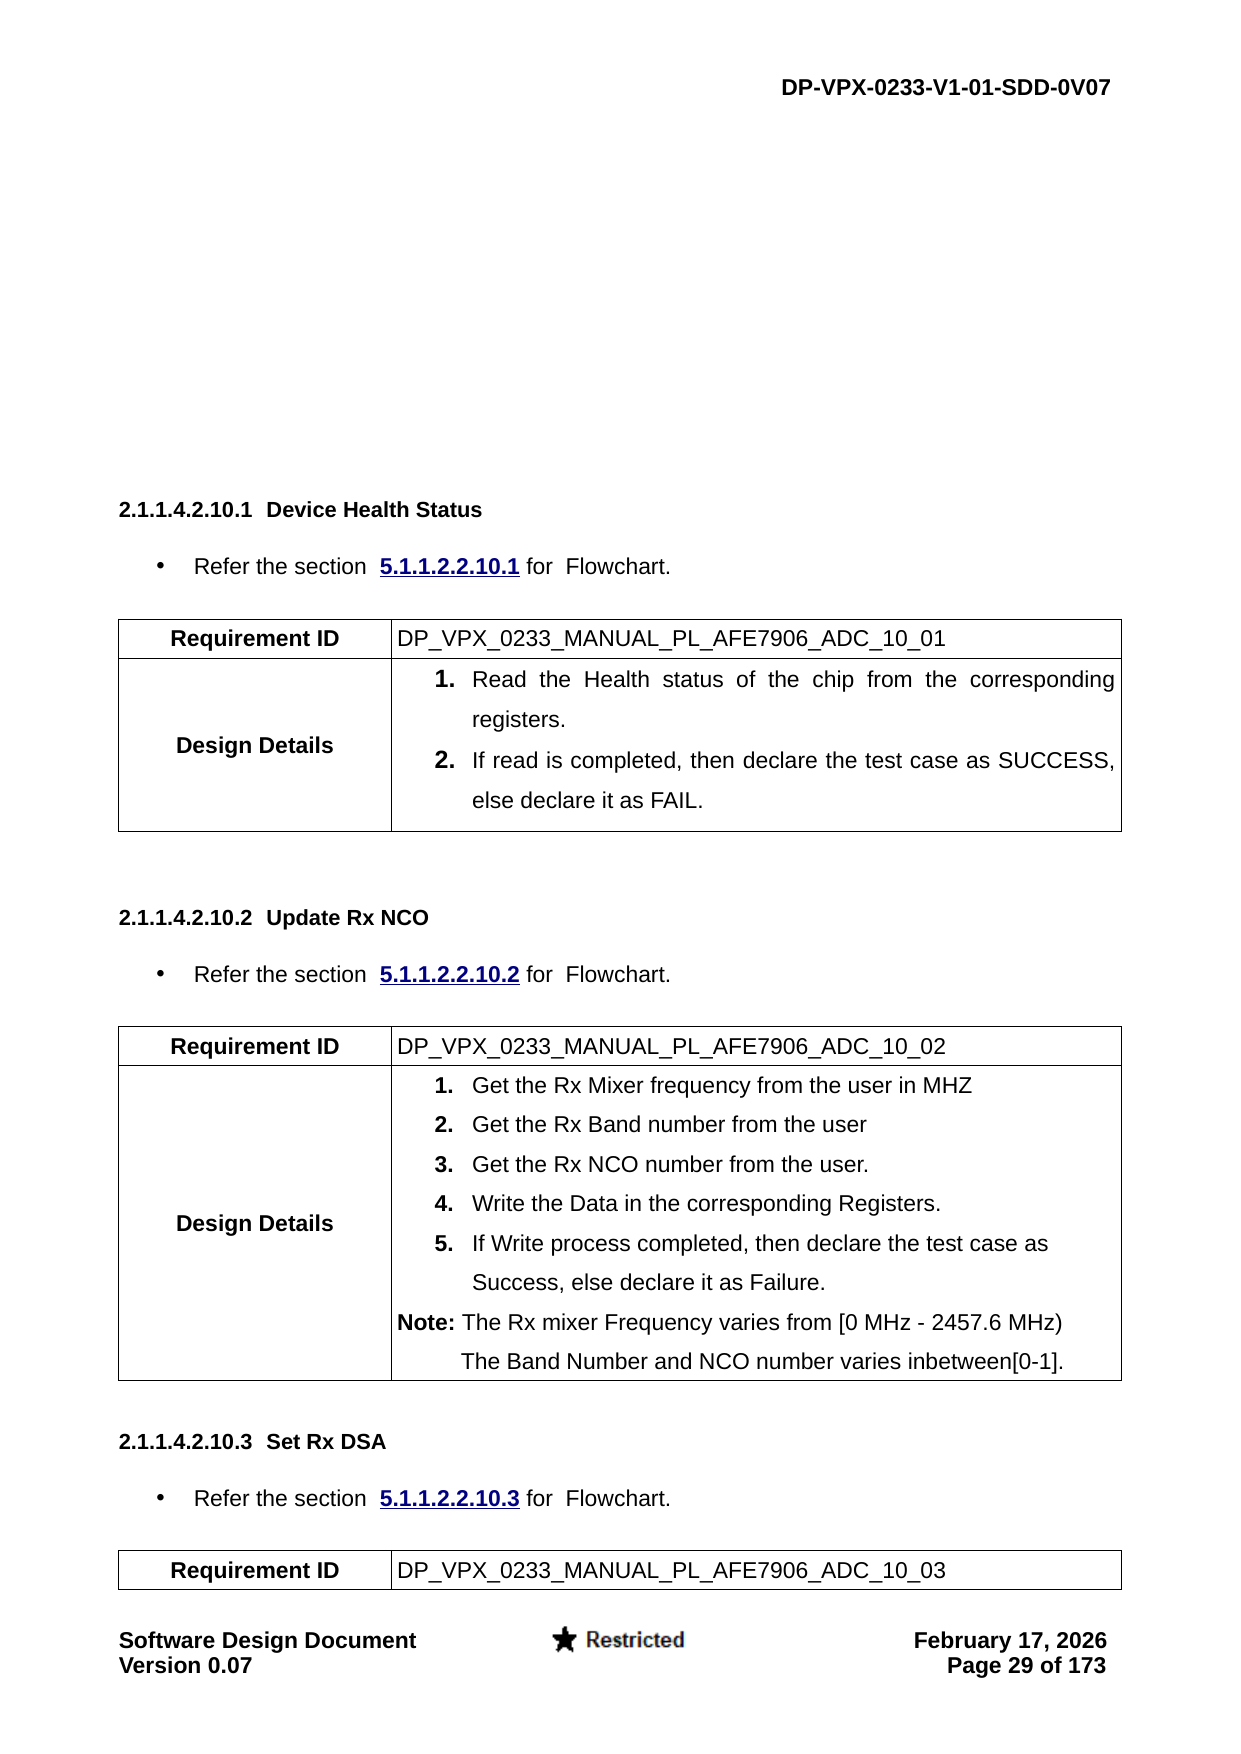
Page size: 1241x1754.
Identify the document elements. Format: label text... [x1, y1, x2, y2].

subtitle Update Rx NCO [118, 907, 1122, 930]
table_header Requirement ID [119, 1027, 391, 1065]
picture [542, 1617, 698, 1662]
table_header Requirement ID [119, 620, 391, 657]
table_cell Design Details [119, 1066, 391, 1380]
list Refer the section 5.1.1.2.2.10.3 for Flowchart. [156, 1485, 1122, 1512]
table_cell Design Details [119, 659, 391, 831]
table_header Requirement ID [119, 1551, 391, 1589]
table_header DP_VPX_0233_MANUAL_PL_AFE7906_ADC_10_01 [392, 620, 1121, 657]
list Refer the section 5.1.1.2.2.10.1 for Flowchart. [156, 553, 1122, 580]
table_cell Read the Health status of the chip from the corresponding registers. If read is completed, then declare the test case as SUCCESS, else declare it as FAIL. [392, 659, 1121, 831]
table_header DP_VPX_0233_MANUAL_PL_AFE7906_ADC_10_02 [392, 1027, 1121, 1065]
list Refer the section 5.1.1.2.2.10.2 for Flowchart. [156, 961, 1122, 988]
table_cell Get the Rx Mixer frequency from the user in MHZ Get the Rx Band number from the user Get the Rx NCO number from the user. Write the Data in the corresponding Registers. If Write process completed, then declare the test case as Success, else declare it as Failure. Note: The Rx mixer Frequency varies from [0 MHz - 2457.6 MHz) The Band Number and NCO number varies inbetween[0-1]. [392, 1066, 1121, 1380]
table_header DP_VPX_0233_MANUAL_PL_AFE7906_ADC_10_03 [392, 1551, 1121, 1589]
subtitle Device Health Status [118, 499, 1122, 522]
subtitle Set Rx DSA [118, 1431, 1122, 1454]
